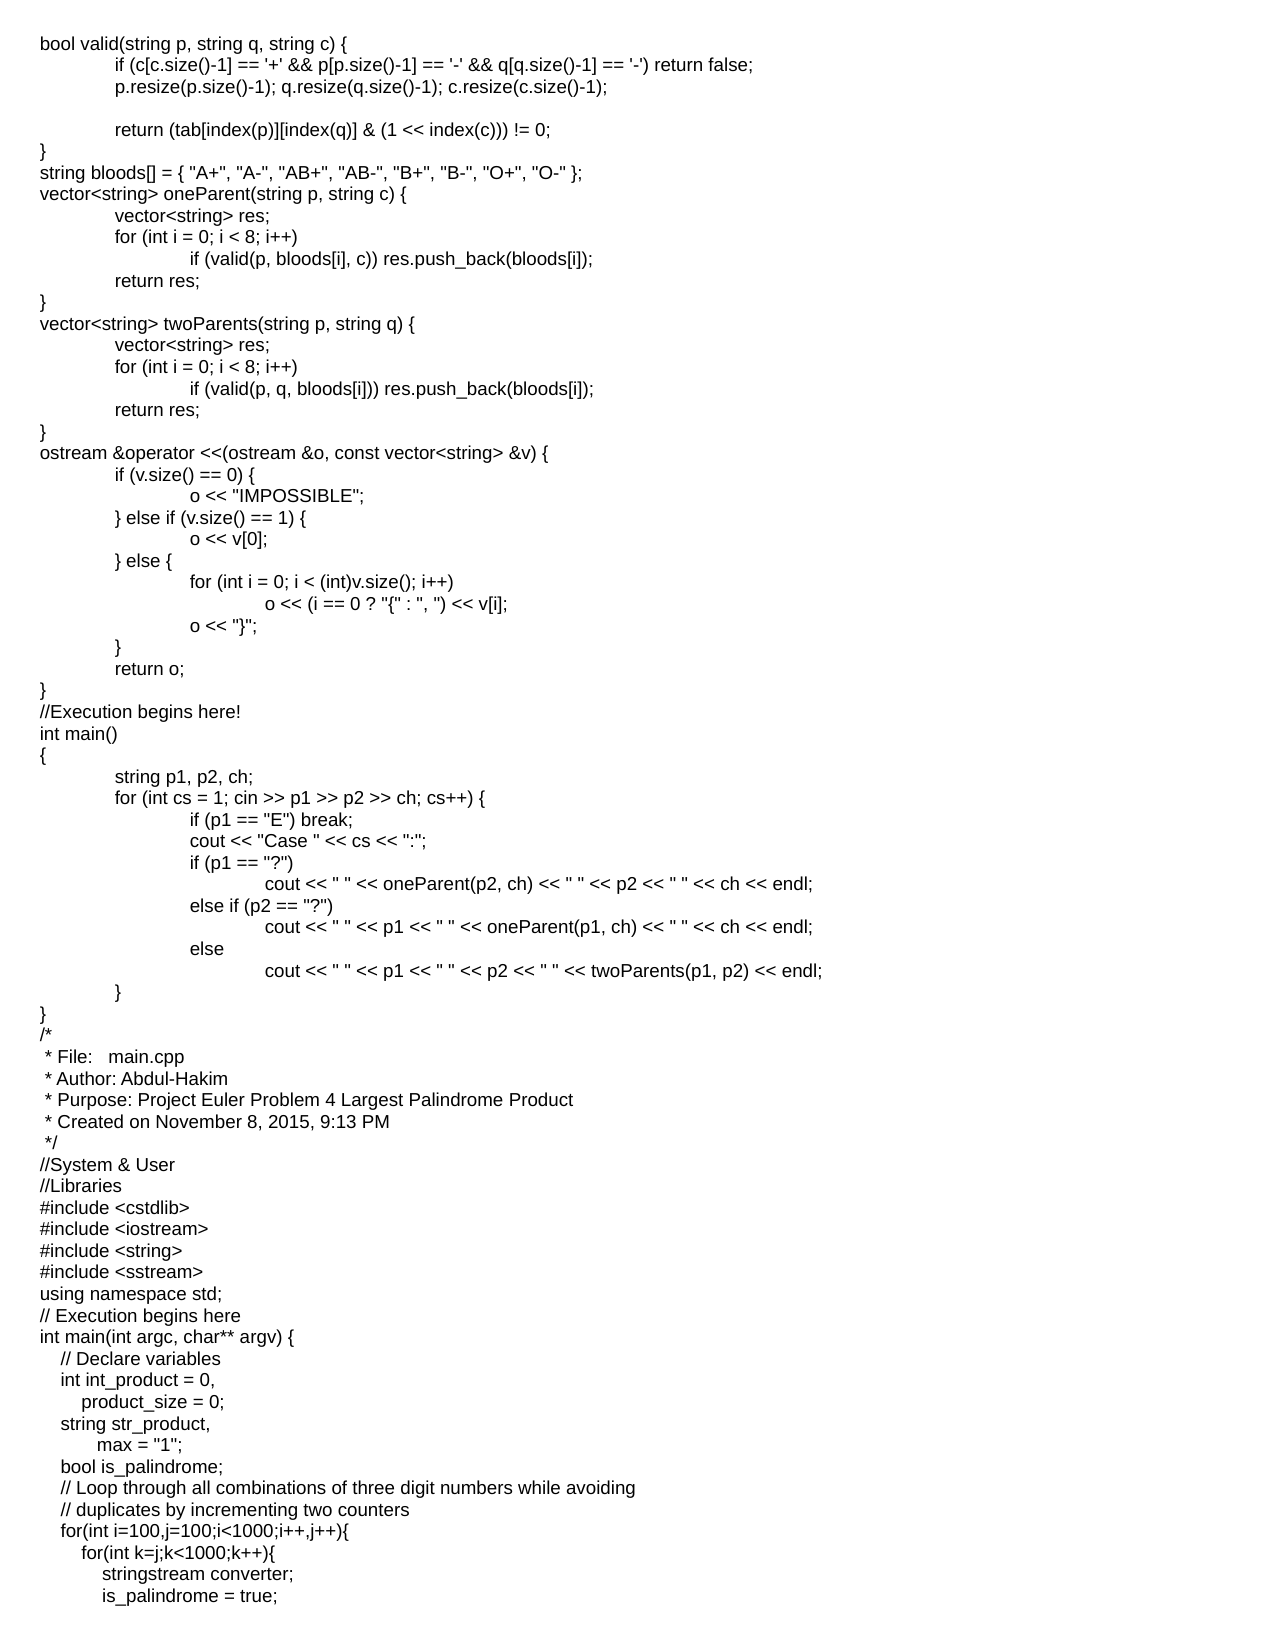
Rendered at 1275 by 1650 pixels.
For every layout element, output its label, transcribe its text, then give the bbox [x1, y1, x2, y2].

text } [39, 636, 1156, 658]
text max = "1"; [39, 1434, 1156, 1455]
text } [39, 1003, 1156, 1024]
text * Author: Abdul-Hakim [39, 1067, 1156, 1089]
text /* [39, 1024, 1156, 1046]
text bool is_palindrome; [39, 1455, 1156, 1477]
text string p1, p2, ch; [39, 765, 1156, 787]
text * Created on November 8, 2015, 9:13 PM [39, 1110, 1156, 1132]
text vector<string> twoParents(string p, string q) { [39, 313, 1156, 334]
text o << "IMPOSSIBLE"; [39, 485, 1156, 507]
text stringstream converter; [39, 1563, 1156, 1585]
text for (int cs = 1; cin >> p1 >> p2 >> ch; cs++) { [39, 787, 1156, 808]
text if (valid(p, bloods[i], c)) res.push_back(bloods[i]); [39, 248, 1156, 269]
text if (p1 == "E") break; [39, 808, 1156, 830]
text // Declare variables [39, 1348, 1156, 1369]
text #include <iostream> [39, 1218, 1156, 1240]
text for (int i = 0; i < 8; i++) [39, 226, 1156, 248]
text product_size = 0; [39, 1391, 1156, 1412]
text ostream &operator <<(ostream &o, const vector<string> &v) { [39, 442, 1156, 463]
text is_palindrome = true; [39, 1585, 1156, 1606]
text o << v[0]; [39, 528, 1156, 550]
text return res; [39, 399, 1156, 420]
text return res; [39, 269, 1156, 291]
text int main(int argc, char** argv) { [39, 1326, 1156, 1348]
text string str_product, [39, 1412, 1156, 1434]
text vector<string> res; [39, 205, 1156, 226]
text //System & User [39, 1153, 1156, 1175]
text #include <cstdlib> [39, 1197, 1156, 1218]
text bool valid(string p, string q, string c) { [39, 32, 1156, 54]
text } else if (v.size() == 1) { [39, 507, 1156, 528]
text if (p1 == "?") [39, 852, 1156, 873]
text o << "}"; [39, 614, 1156, 636]
text #include <sstream> [39, 1261, 1156, 1283]
text else [39, 938, 1156, 959]
text //Libraries [39, 1175, 1156, 1197]
text int int_product = 0, [39, 1369, 1156, 1391]
text int main() [39, 722, 1156, 744]
text return o; [39, 658, 1156, 679]
text } else { [39, 550, 1156, 571]
text using namespace std; [39, 1283, 1156, 1304]
text for (int i = 0; i < (int)v.size(); i++) [39, 571, 1156, 593]
text else if (p2 == "?") [39, 895, 1156, 916]
text if (valid(p, q, bloods[i])) res.push_back(bloods[i]); [39, 377, 1156, 399]
text * Purpose: Project Euler Problem 4 Largest Palindrome Product [39, 1089, 1156, 1110]
text cout << " " << p1 << " " << p2 << " " << twoParents(p1, p2) << endl; [39, 959, 1156, 981]
text string bloods[] = { "A+", "A-", "AB+", "AB-", "B+", "B-", "O+", "O-" }; [39, 162, 1156, 183]
text cout << " " << oneParent(p2, ch) << " " << p2 << " " << ch << endl; [39, 873, 1156, 895]
text for (int i = 0; i < 8; i++) [39, 356, 1156, 377]
text } [39, 420, 1156, 442]
text for(int i=100,j=100;i<1000;i++,j++){ [39, 1520, 1156, 1542]
text o << (i == 0 ? "{" : ", ") << v[i]; [39, 593, 1156, 614]
text #include <string> [39, 1240, 1156, 1261]
text vector<string> oneParent(string p, string c) { [39, 183, 1156, 205]
text return (tab[index(p)][index(q)] & (1 << index(c))) != 0; [39, 118, 1156, 140]
text cout << "Case " << cs << ":"; [39, 830, 1156, 852]
text // Loop through all combinations of three digit numbers while avoiding [39, 1477, 1156, 1498]
text //Execution begins here! [39, 701, 1156, 722]
text if (c[c.size()-1] == '+' && p[p.size()-1] == '-' && q[q.size()-1] == '-') return false; [39, 54, 1156, 75]
text for(int k=j;k<1000;k++){ [39, 1542, 1156, 1563]
text } [39, 679, 1156, 701]
text { [39, 744, 1156, 765]
text */ [39, 1132, 1156, 1153]
text } [39, 140, 1156, 162]
text p.resize(p.size()-1); q.resize(q.size()-1); c.resize(c.size()-1); [39, 75, 1156, 97]
text } [39, 291, 1156, 313]
text * File: main.cpp [39, 1046, 1156, 1067]
text cout << " " << p1 << " " << oneParent(p1, ch) << " " << ch << endl; [39, 916, 1156, 938]
text // duplicates by incrementing two counters [39, 1498, 1156, 1520]
text if (v.size() == 0) { [39, 463, 1156, 485]
text // Execution begins here [39, 1304, 1156, 1326]
text } [39, 981, 1156, 1003]
text vector<string> res; [39, 334, 1156, 356]
